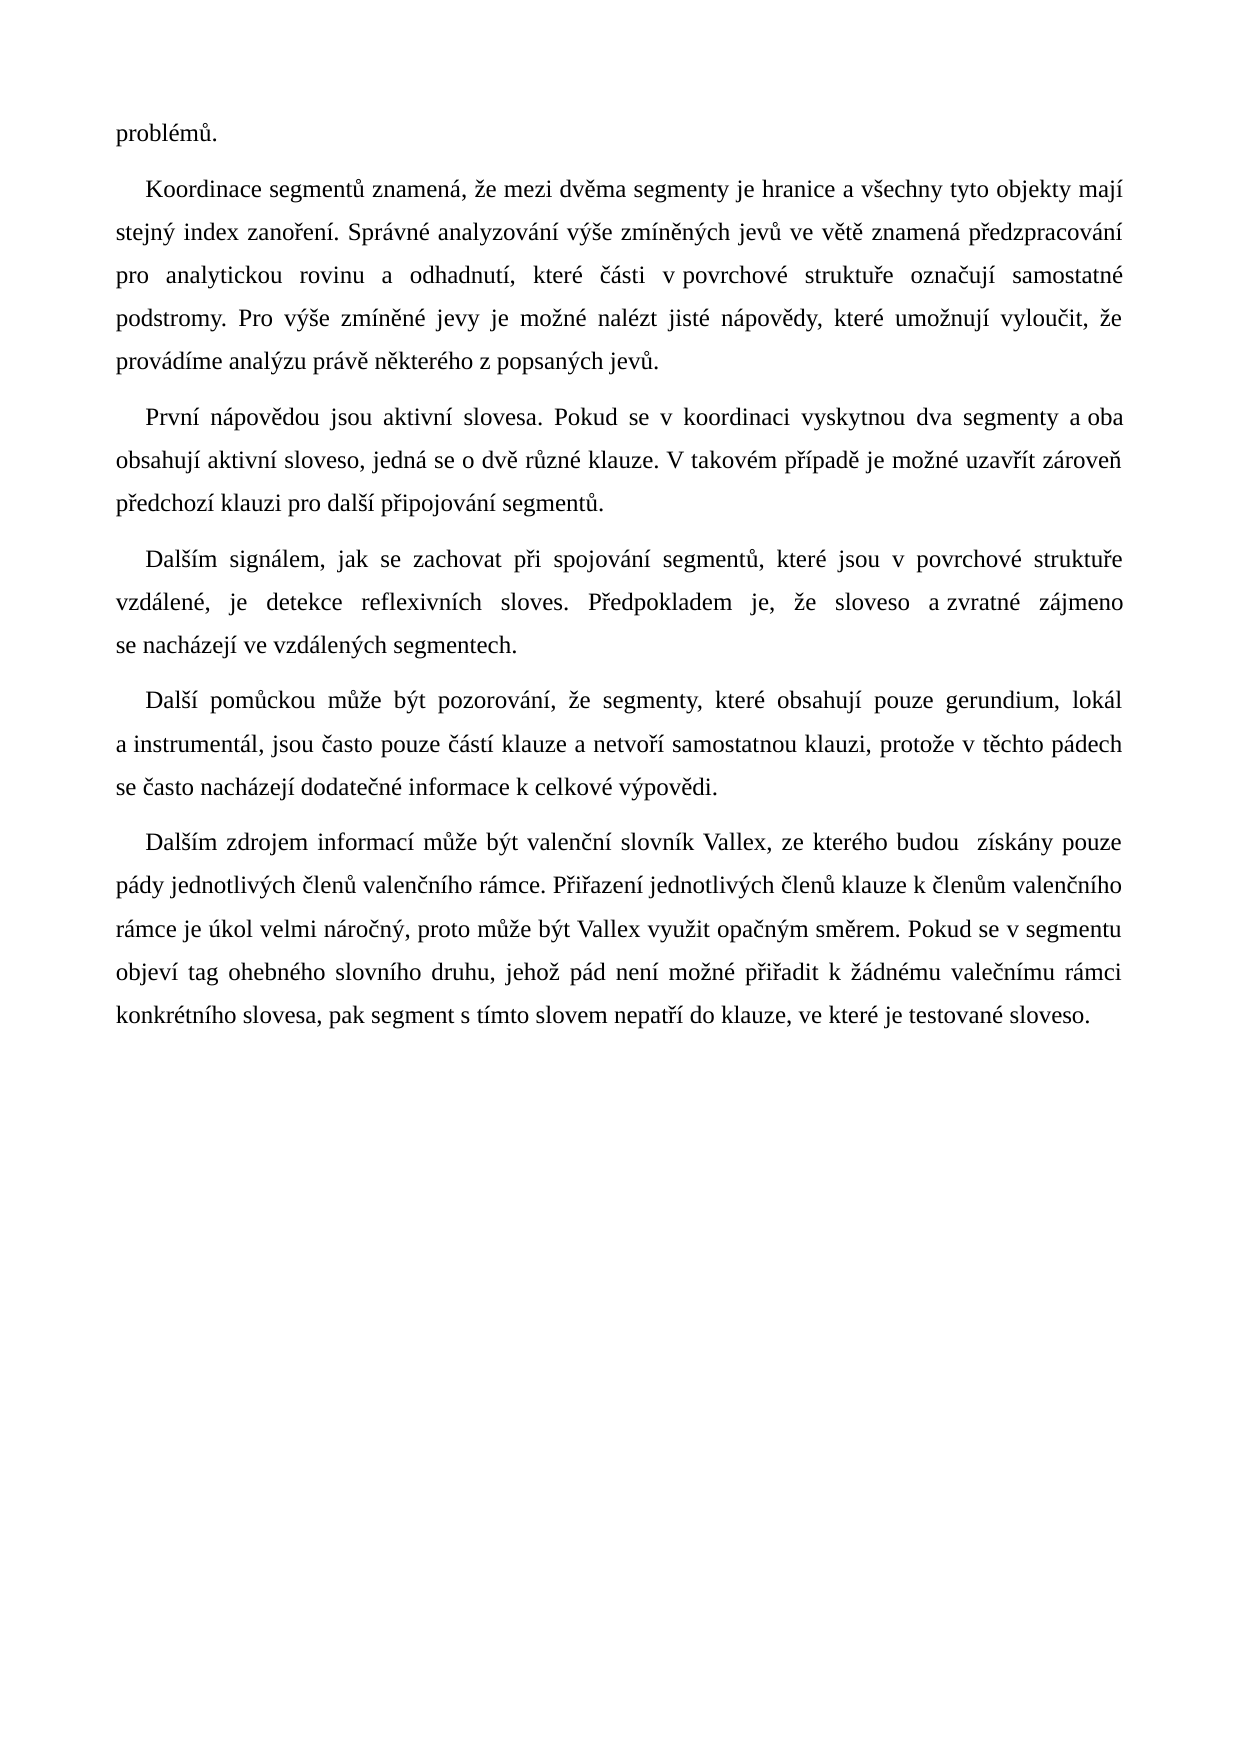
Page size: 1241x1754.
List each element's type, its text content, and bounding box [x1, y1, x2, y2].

text První nápovědou jsou aktivní slovesa. Pokud se v koordinaci vyskytnou dva segmenty a oba obsahují aktivní sloveso, jedná se o dvě různé klauze. V takovém případě je možné uzavřít zároveň předchozí klauzi pro další připojování segmentů. [116, 402, 1123, 517]
text Dalším zdrojem informací může být valenční slovník Vallex, ze kterého budou získány pouze pády jednotlivých členů valenčního rámce. Přiřazení jednotlivých členů klauze k členům valenčního rámce je úkol velmi náročný, proto může být Vallex využit opačným směrem. Pokud se v segmentu objeví tag ohebného slovního druhu, jehož pád není možné přiřadit k žádnému valečnímu rámci konkrétního slovesa, pak segment s tímto slovem nepatří do klauze, ve které je testované sloveso. [116, 827, 1123, 1029]
text Dalším signálem, jak se zachovat při spojování segmentů, které jsou v povrchové struktuře vzdálené, je detekce reflexivních sloves. Předpokladem je, že sloveso a zvratné zájmeno se nacházejí ve vzdálených segmentech. [116, 544, 1123, 659]
text Koordinace segmentů znamená, že mezi dvěma segmenty je hranice a všechny tyto objekty mají stejný index zanoření. Správné analyzování výše zmíněných jevů ve větě znamená předzpracování pro analytickou rovinu a odhadnutí, které části v povrchové struktuře označují samostatné podstromy. Pro výše zmíněné jevy je možné nalézt jisté nápovědy, které umožnují vyloučit, že provádíme analýzu právě některého z popsaných jevů. [116, 174, 1123, 375]
text problémů. [116, 118, 1123, 147]
text Další pomůckou může být pozorování, že segmenty, které obsahují pouze gerundium, lokál a instrumentál, jsou často pouze částí klauze a netvoří samostatnou klauzi, protože v těchto pádech se často nacházejí dodatečné informace k celkové výpovědi. [116, 686, 1123, 801]
